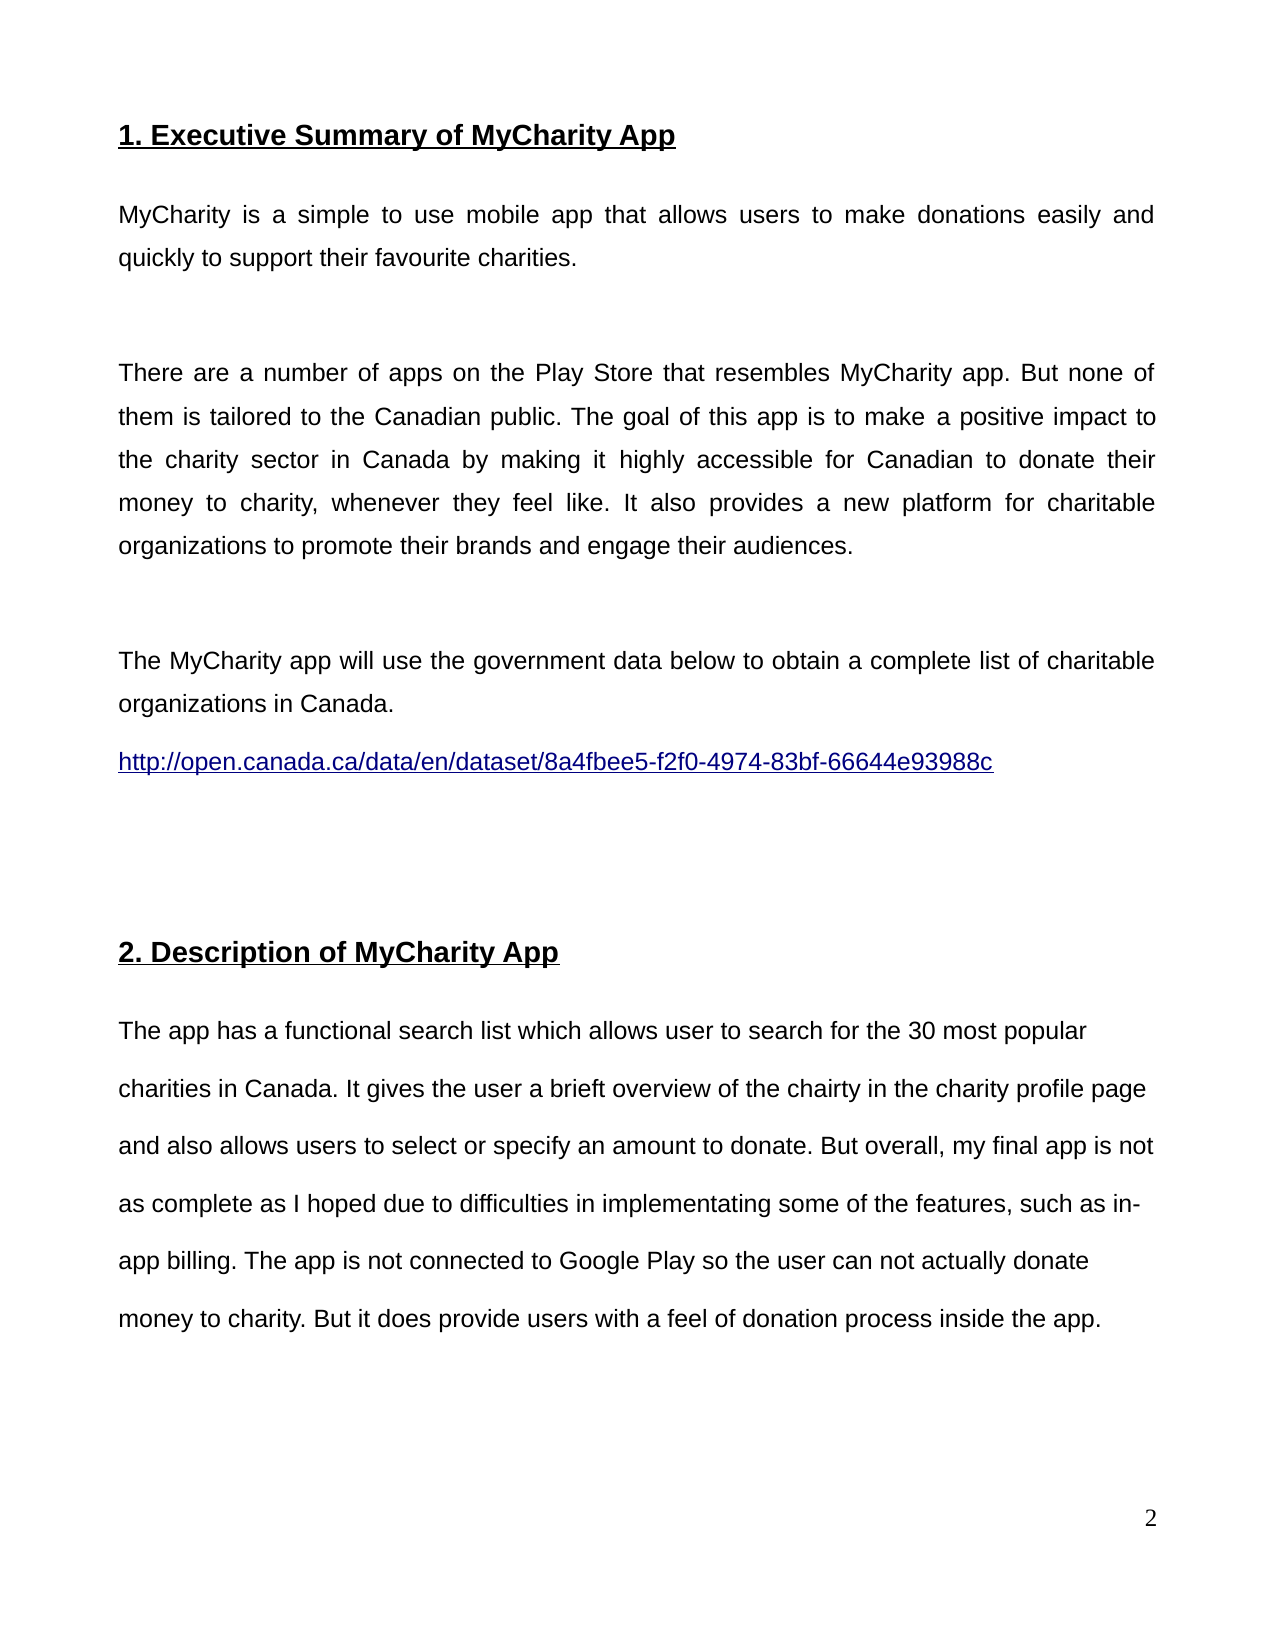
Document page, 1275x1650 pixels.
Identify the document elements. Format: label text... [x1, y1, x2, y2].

text The app has a functional search list which allows user to search for the 30 most popular charities in Canada. It gives the user a brieft overview of the chairty in the charity profile page and also allows users to select or specify an amount to donate. But overall, my final app is not as complete as I hoped due to difficulties in implementating some of the features, such as in-app billing. The app is not connected to Google Play so the user can not actually donate money to charity. But it does provide users with a feel of donation process inside the app. [118, 1016, 1157, 1332]
text MyCharity is a simple to use mobile app that allows users to make donations easily and quickly to support their favourite charities. [118, 200, 1157, 272]
text The MyCharity app will use the government data below to obtain a complete list of charitable organizations in Canada. [118, 646, 1157, 718]
text http://open.canada.ca/data/en/dataset/8a4fbee5-f2f0-4974-83bf-66644e93988c [118, 747, 1157, 776]
text 1. Executive Summary of MyCharity App [118, 118, 1157, 152]
text 2. Description of MyCharity App [118, 934, 1157, 968]
text There are a number of apps on the Play Store that resembles MyCharity app. But none of them is tailored to the Canadian public. The goal of this app is to make a positive impact to the charity sector in Canada by making it highly accessible for Canadian to donate their money to charity, whenever they feel like. It also provides a new platform for charitable organizations to promote their brands and engage their audiences. [118, 358, 1157, 559]
